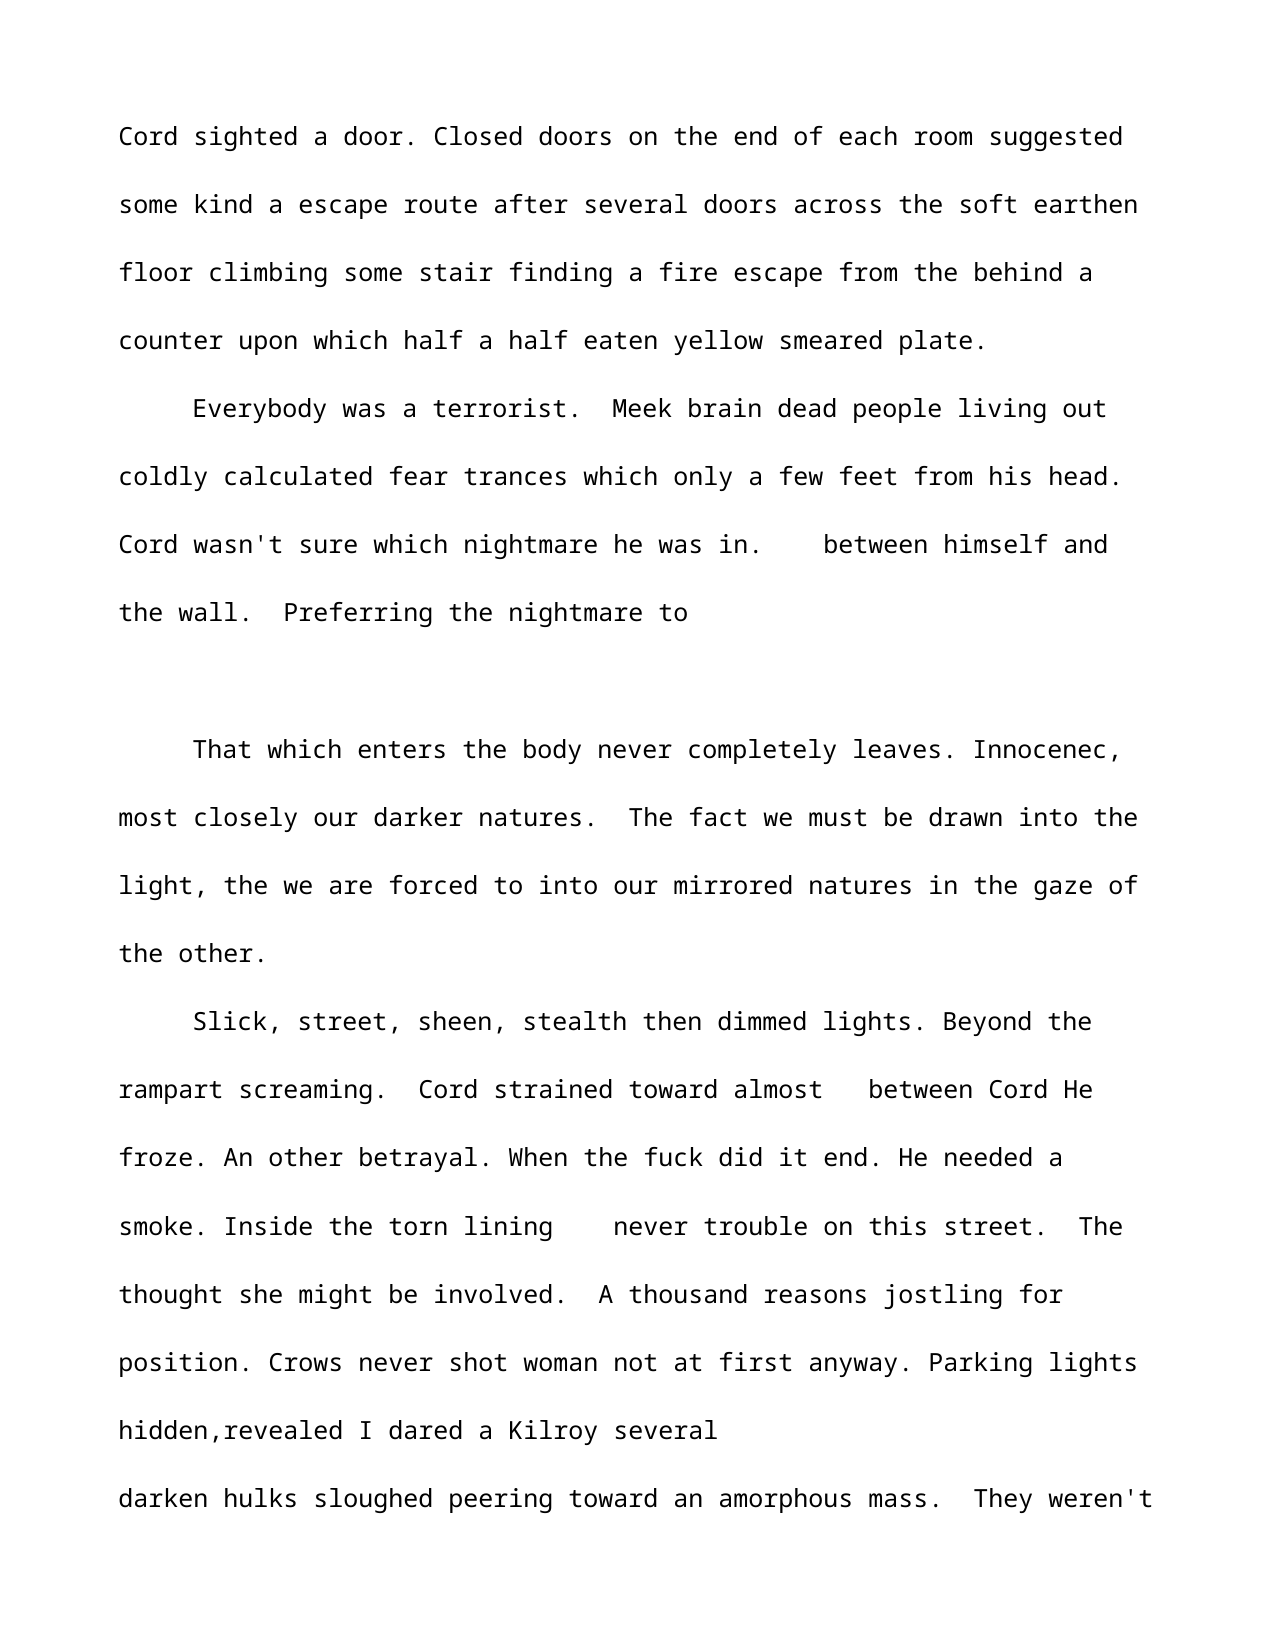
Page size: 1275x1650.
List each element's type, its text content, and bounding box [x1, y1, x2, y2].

text Slick, street, sheen, stealth then dimmed lights. Beyond the rampart screaming. Cord strained toward almost between Cord He froze. An other betrayal. When the fuck did it end. He needed a smoke. Inside the torn lining never trouble on this street. The thought she might be involved. A thousand reasons jostling for position. Crows never shot woman not at first anyway. Parking lights hidden,revealed I dared a Kilroy several [118, 1004, 1157, 1447]
text That which enters the body never completely leaves. Innocenec, most closely our darker natures. The fact we must be drawn into the light, the we are forced to into our mirrored natures in the gaze of the other. [118, 731, 1157, 970]
text Everybody was a terrorist. Meek brain dead people living out coldly calculated fear trances which only a few feet from his head. Cord wasn't sure which nightmare he was in. between himself and the wall. Preferring the nightmare to [118, 391, 1157, 629]
text Cord sighted a door. Closed doors on the end of each room suggested some kind a escape route after several doors across the soft earthen floor climbing some stair finding a fire escape from the behind a counter upon which half a half eaten yellow smeared plate. [118, 118, 1157, 357]
text darken hulks sloughed peering toward an amorphous mass. They weren't [118, 1481, 1157, 1515]
